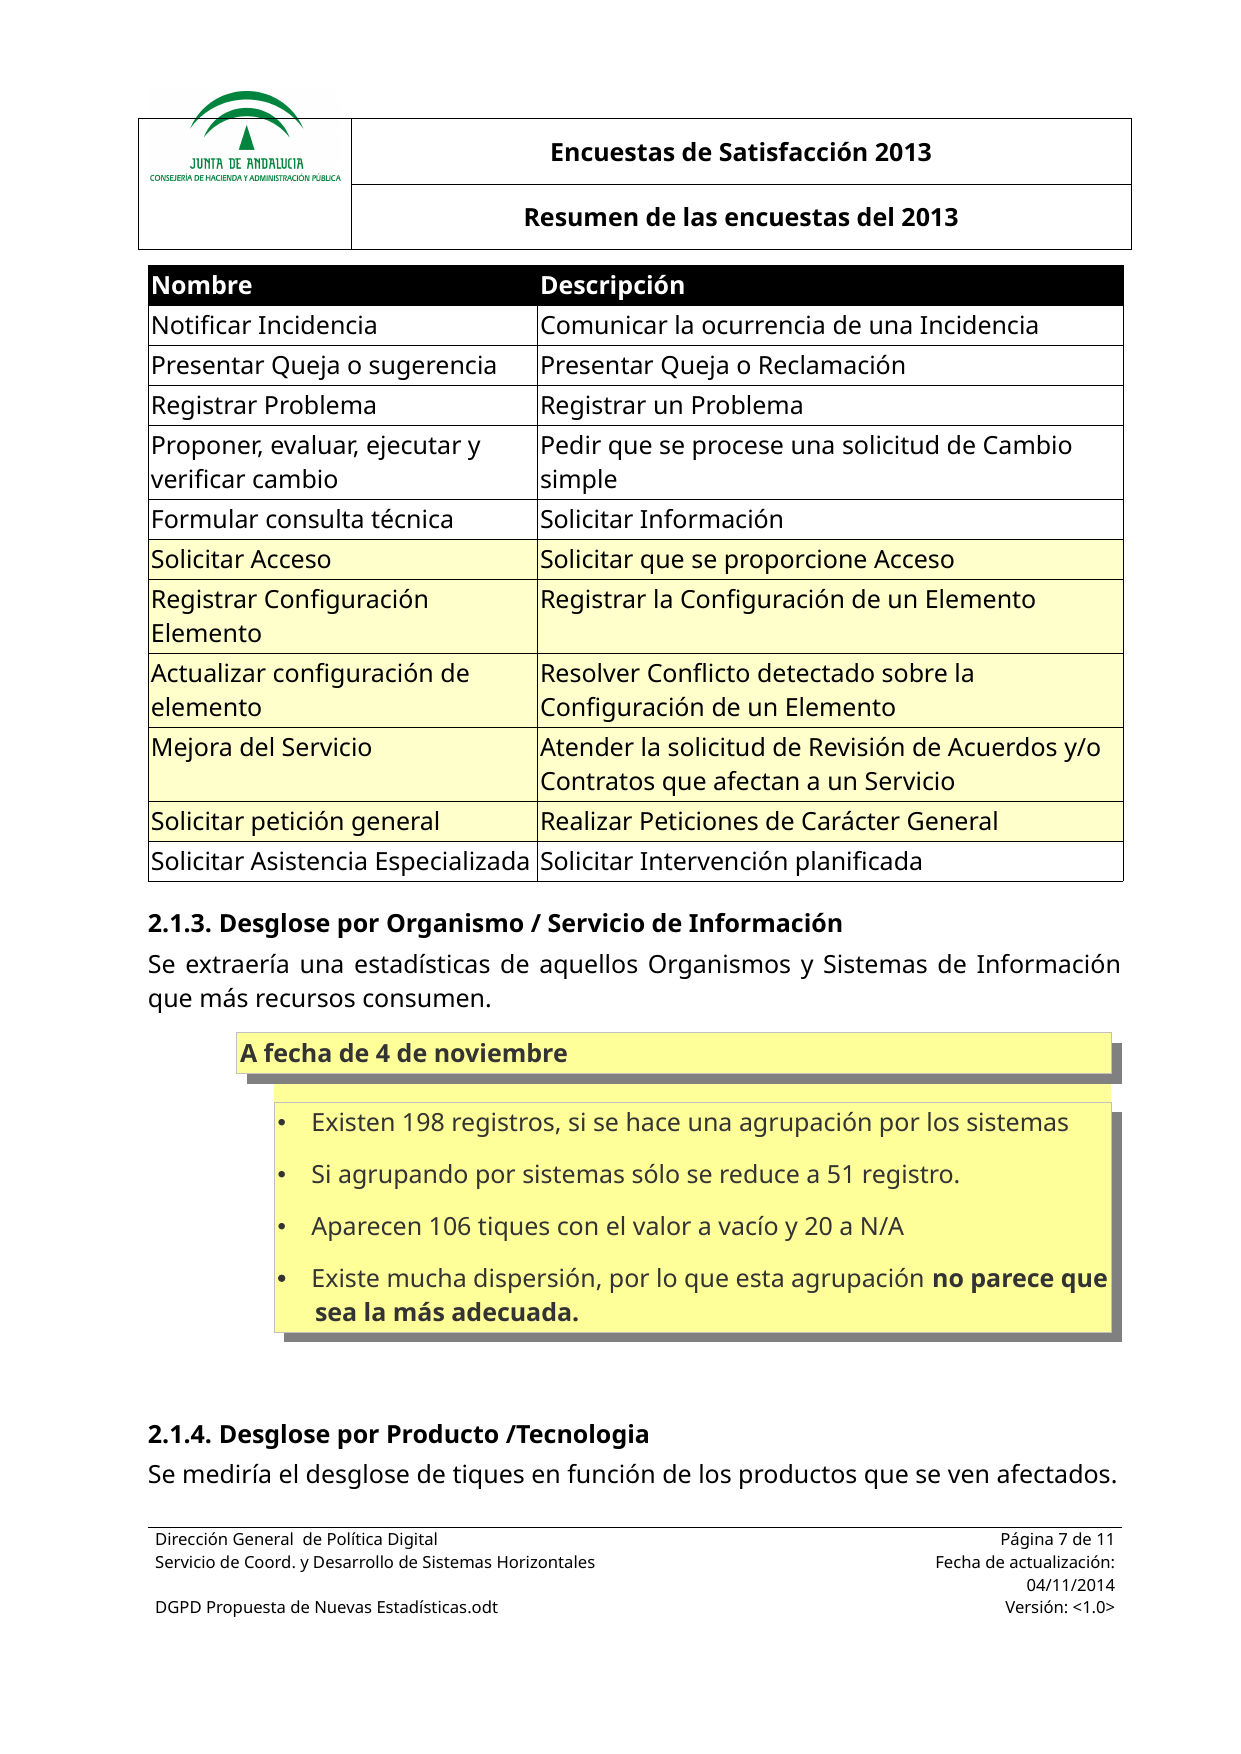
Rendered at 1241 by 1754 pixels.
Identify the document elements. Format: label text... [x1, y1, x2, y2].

subtitle Desglose por Producto /Tecnologia [148, 1416, 1122, 1450]
table_cell Registrar un Problema [538, 386, 1123, 425]
table_cell Formular consulta técnica [149, 500, 537, 539]
subtitle Desglose por Organismo / Servicio de Información [148, 906, 1122, 940]
table_cell Solicitar Intervención planificada [538, 842, 1123, 881]
table_cell Presentar Queja o sugerencia [149, 346, 537, 385]
picture [149, 89, 342, 118]
table_cell Pedir que se procese una solicitud de Cambio simple [538, 426, 1123, 499]
table_header Descripción [538, 266, 1123, 305]
table_cell Solicitar Acceso [149, 540, 537, 579]
table_cell Solicitar Asistencia Especializada [149, 842, 537, 881]
table_cell Solicitar Información [538, 500, 1123, 539]
table_cell Registrar Problema [149, 386, 537, 425]
table_cell Solicitar petición general [149, 802, 537, 841]
text Se extraería una estadísticas de aquellos Organismos y Sistemas de Información que más recursos consumen. [148, 946, 1122, 1014]
table_cell Comunicar la ocurrencia de una Incidencia [538, 306, 1123, 345]
table_header Nombre [149, 266, 537, 305]
table_cell Atender la solicitud de Revisión de Acuerdos y/o Contratos que afectan a un Servicio [538, 728, 1123, 801]
picture [149, 119, 342, 182]
text A fecha de 4 de noviembre [237, 1033, 1111, 1073]
table_cell Notificar Incidencia [149, 306, 537, 345]
list Existe mucha dispersión, por lo que esta agrupación no parece que sea la más adecuada. [275, 1257, 1111, 1332]
list Si agrupando por sistemas sólo se reduce a 51 registro. [275, 1153, 1111, 1191]
table_cell Solicitar que se proporcione Acceso [538, 540, 1123, 579]
table_cell Realizar Peticiones de Carácter General [538, 802, 1123, 841]
table_cell Registrar Configuración Elemento [149, 580, 537, 653]
table_cell Resolver Conflicto detectado sobre la Configuración de un Elemento [538, 654, 1123, 727]
text Se mediría el desglose de tiques en función de los productos que se ven afectados. [148, 1457, 1122, 1491]
table_cell Presentar Queja o Reclamación [538, 346, 1123, 385]
table_cell Mejora del Servicio [149, 728, 537, 801]
list Existen 198 registros, si se hace una agrupación por los sistemas [275, 1103, 1111, 1139]
table_cell Registrar la Configuración de un Elemento [538, 580, 1123, 653]
table_cell Actualizar configuración de elemento [149, 654, 537, 727]
table_cell Proponer, evaluar, ejecutar y verificar cambio [149, 426, 537, 499]
list Aparecen 106 tiques con el valor a vacío y 20 a N/A [275, 1205, 1111, 1243]
